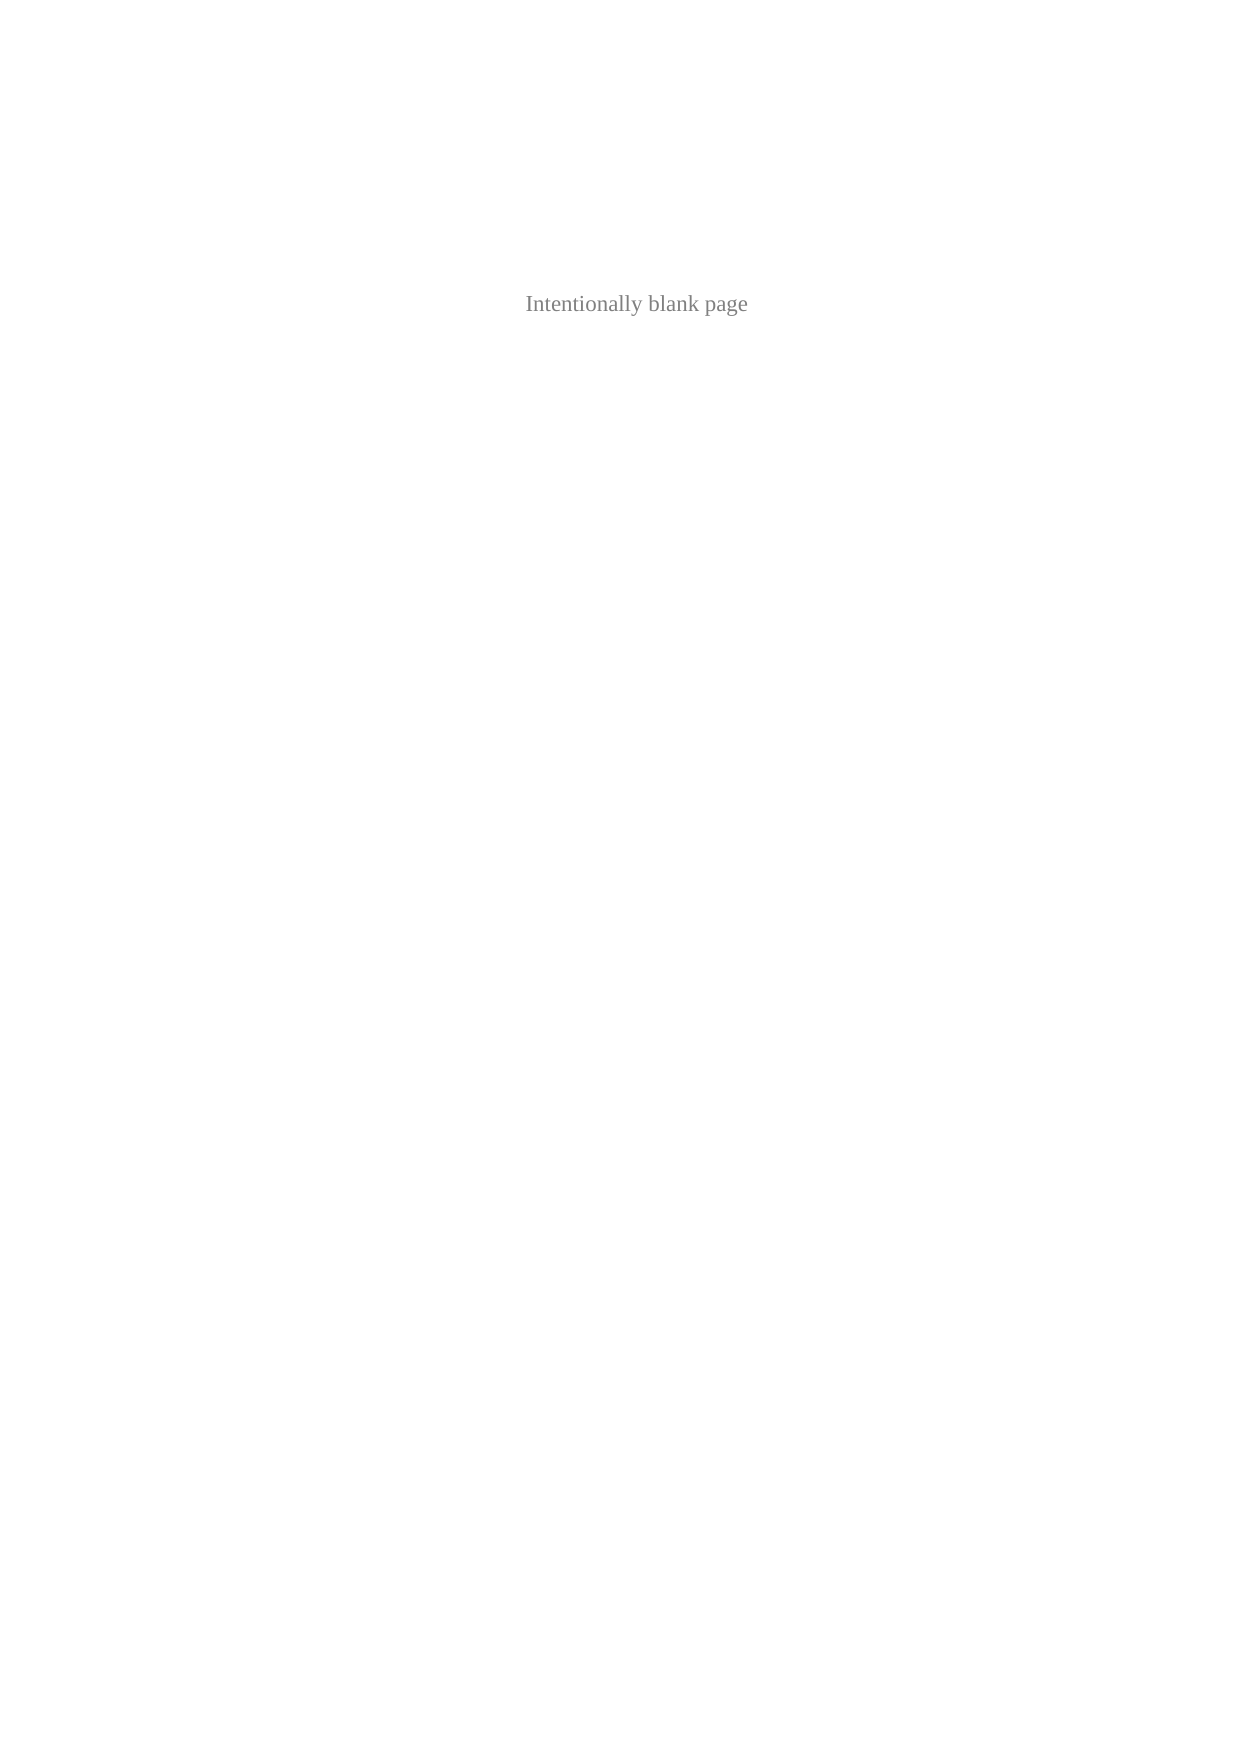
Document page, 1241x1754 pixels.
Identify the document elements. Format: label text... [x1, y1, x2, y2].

text Intentionally blank page [118, 276, 1122, 319]
